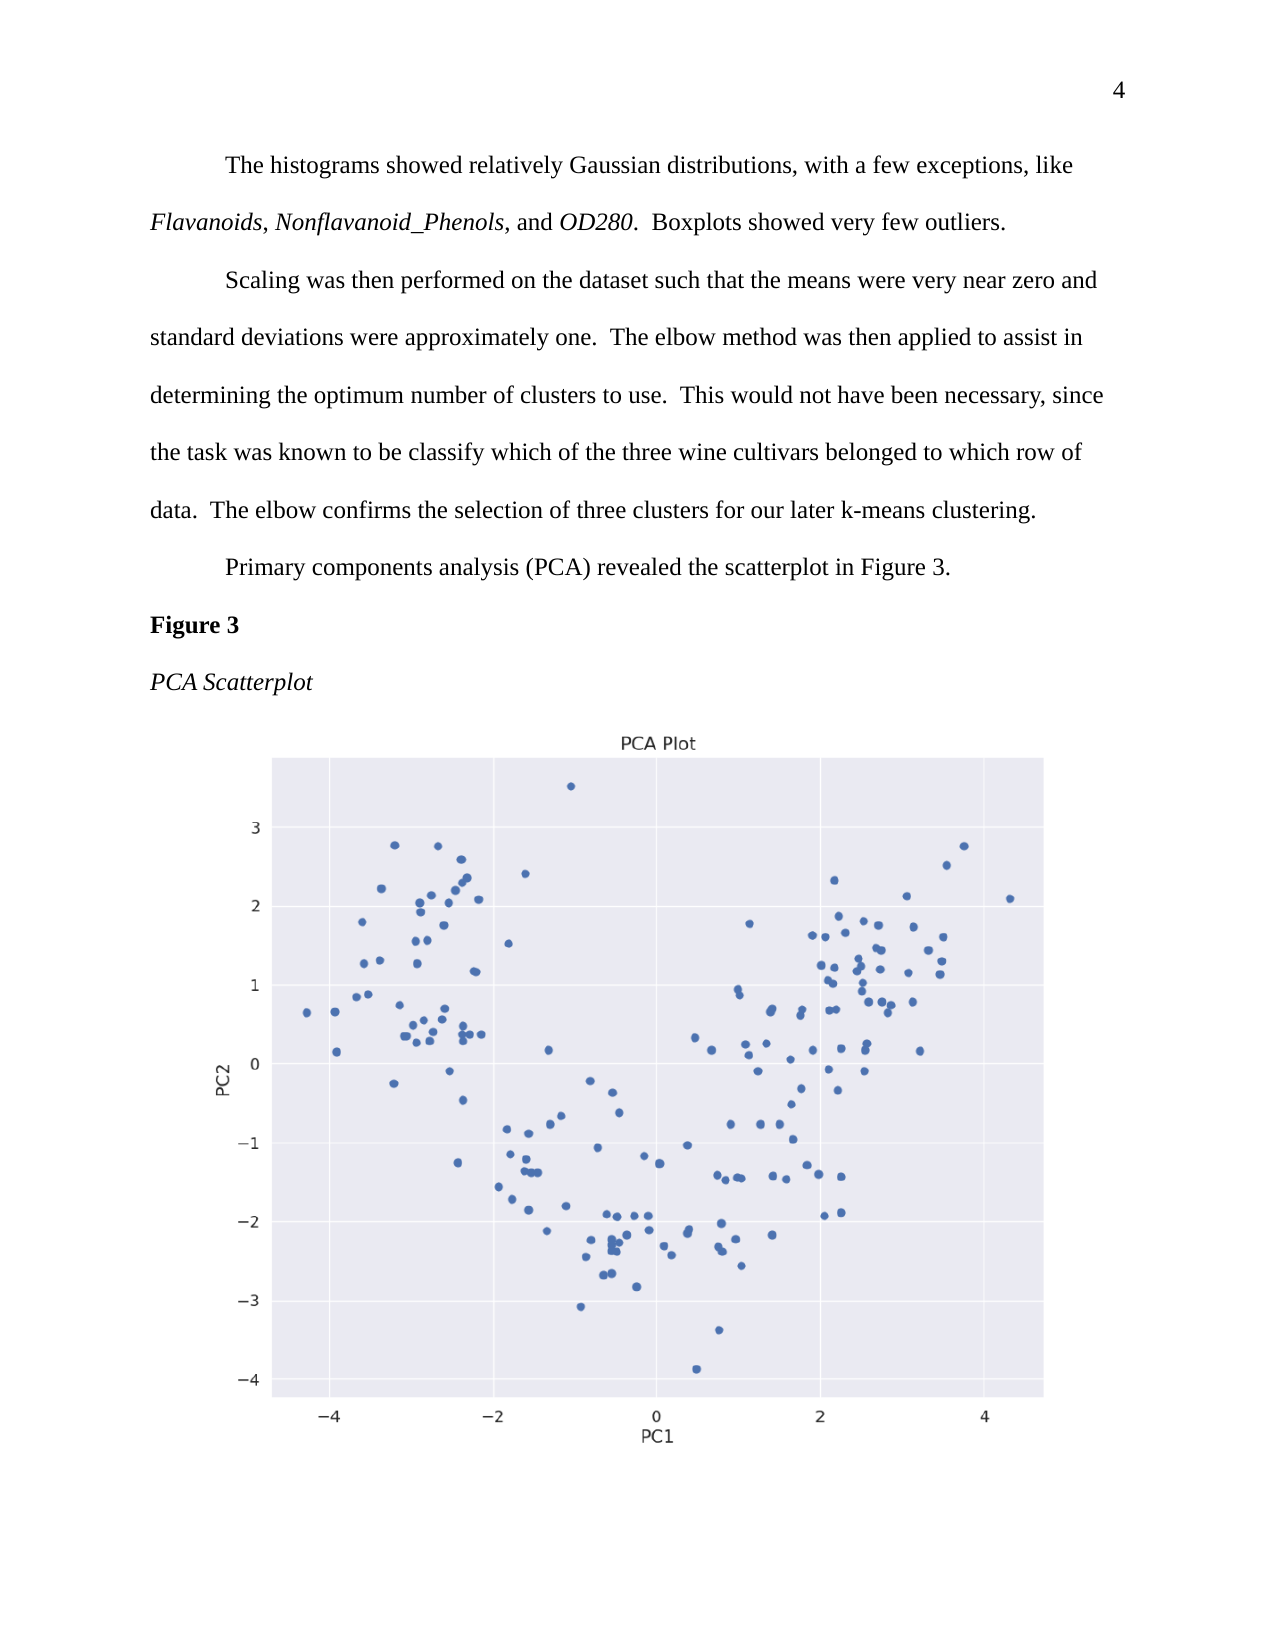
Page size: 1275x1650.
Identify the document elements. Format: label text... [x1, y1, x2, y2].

text Figure 3 [150, 610, 1125, 639]
text PCA Scatterplot [150, 667, 1125, 696]
text Primary components analysis (PCA) revealed the scatterplot in Figure 3. [150, 552, 1125, 581]
subtitle The histograms showed relatively Gaussian distributions, with a few exceptions, like Flavanoids, Nonflavanoid_Phenols, and OD280. Boxplots showed very few outliers. [150, 150, 1125, 236]
picture [207, 725, 1068, 1452]
text Scaling was then performed on the dataset such that the means were very near zero and standard deviations were approximately one. The elbow method was then applied to assist in determining the optimum number of clusters to use. This would not have been necessary, since the task was known to be classify which of the three wine cultivars belonged to which row of data. The elbow confirms the selection of three clusters for our later k-means clustering. [150, 265, 1125, 524]
